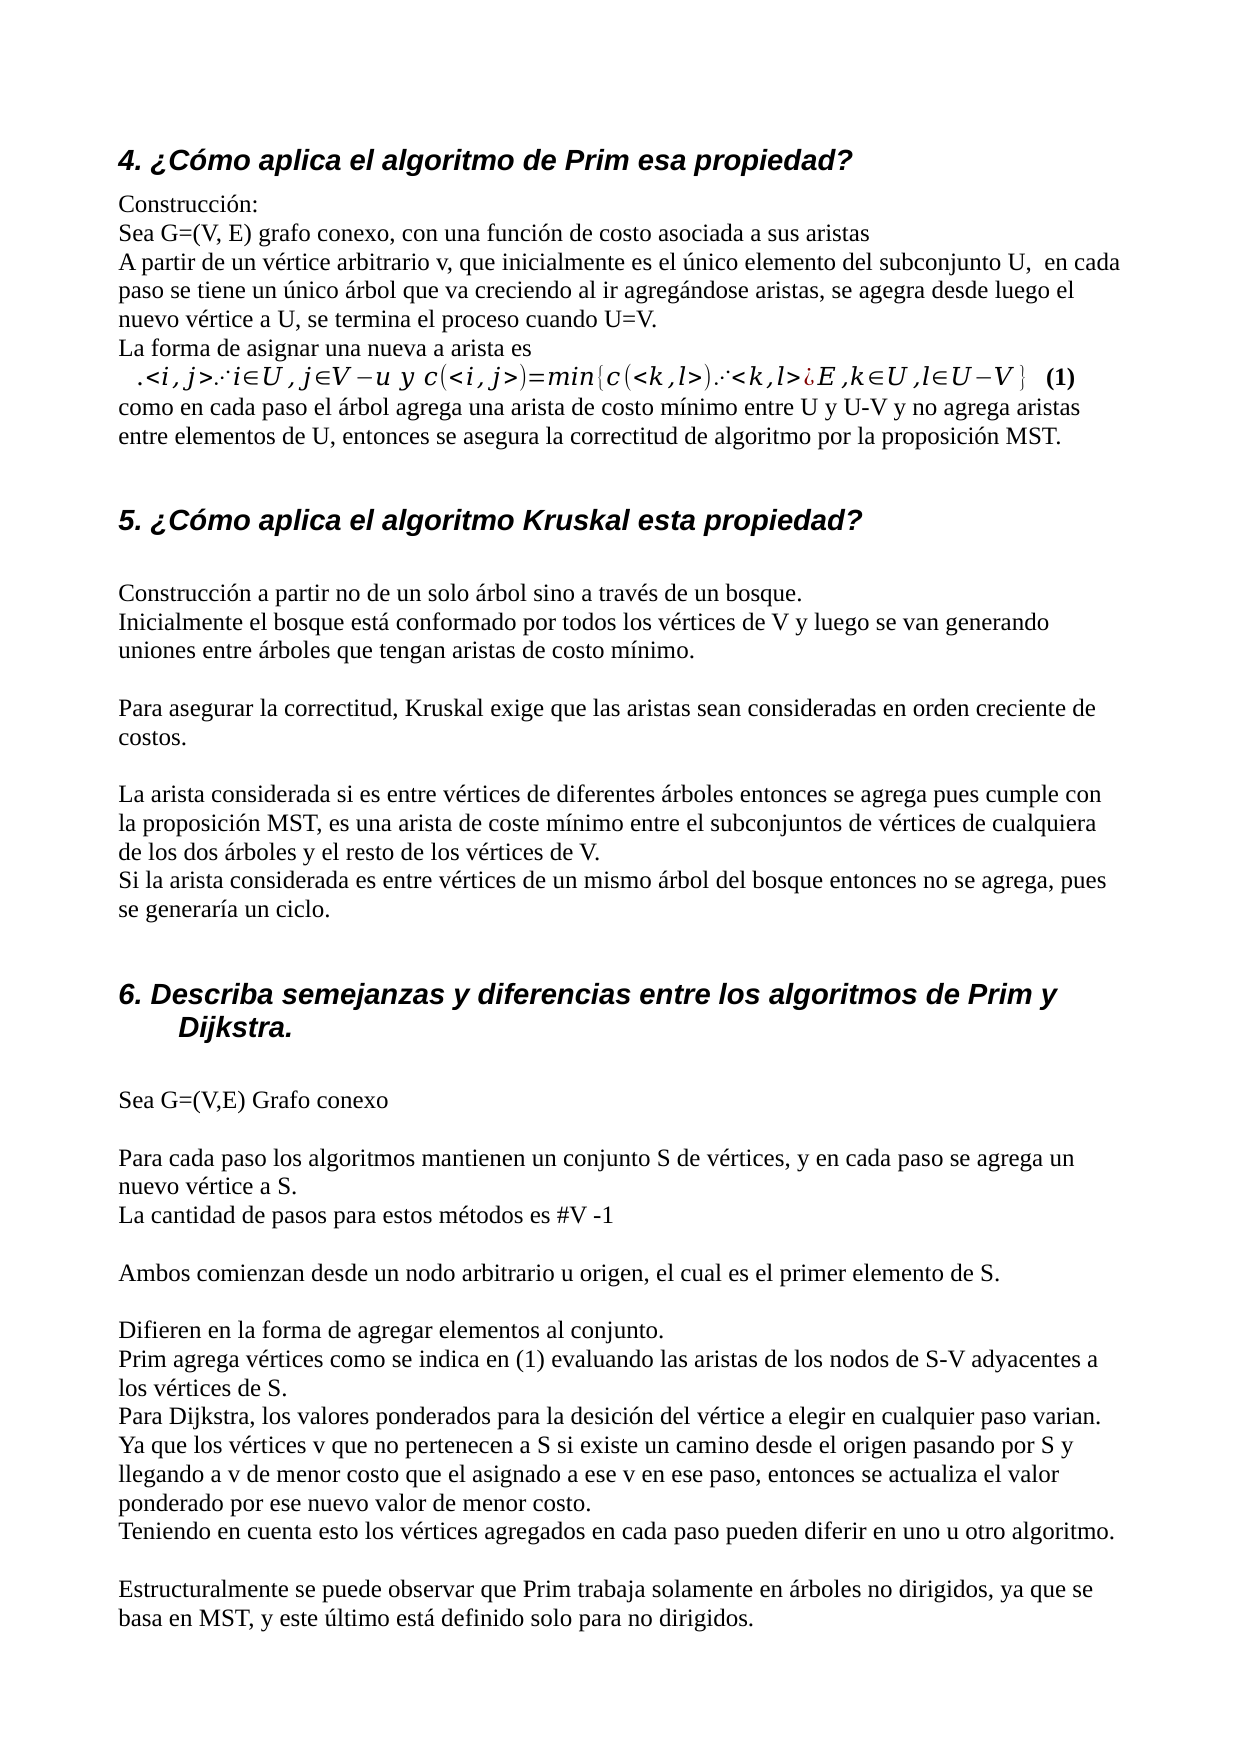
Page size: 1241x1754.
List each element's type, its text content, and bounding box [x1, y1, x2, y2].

text Para Dijkstra, los valores ponderados para la desición del vértice a elegir en cualquier paso varian. Ya que los vértices v que no pertenecen a S si existe un camino desde el origen pasando por S y llegando a v de menor costo que el asignado a ese v en ese paso, entonces se actualiza el valor ponderado por ese nuevo valor de menor costo. [118, 1401, 1122, 1516]
text Estructuralmente se puede observar que Prim trabaja solamente en árboles no dirigidos, ya que se basa en MST, y este último está definido solo para no dirigidos. [118, 1574, 1122, 1631]
text La forma de asignar una nueva a arista es (1) [118, 333, 1122, 392]
text como en cada paso el árbol agrega una arista de costo mínimo entre U y U-V y no agrega aristas entre elementos de U, entonces se asegura la correctitud de algoritmo por la proposición MST. [118, 392, 1122, 449]
text Sea G=(V,E) Grafo conexo [118, 1085, 1122, 1114]
text Prim agrega vértices como se indica en (1) evaluando las aristas de los nodos de S-V adyacentes a los vértices de S. [118, 1344, 1122, 1401]
text Teniendo en cuenta esto los vértices agregados en cada paso pueden diferir en uno u otro algoritmo. [118, 1516, 1122, 1545]
text Difieren en la forma de agregar elementos al conjunto. [118, 1315, 1122, 1344]
text La cantidad de pasos para estos métodos es #V -1 [118, 1200, 1122, 1229]
subtitle 5. ¿Cómo aplica el algoritmo Kruskal esta propiedad? [118, 503, 1122, 537]
subtitle 4. ¿Cómo aplica el algoritmo de Prim esa propiedad? [118, 143, 1122, 177]
text Construcción: [118, 189, 1122, 218]
subtitle 6. Describa semejanzas y diferencias entre los algoritmos de Prim y Dijkstra. [118, 977, 1122, 1044]
text Construcción a partir no de un solo árbol sino a través de un bosque. [118, 578, 1122, 607]
text A partir de un vértice arbitrario v, que inicialmente es el único elemento del subconjunto U, en cada paso se tiene un único árbol que va creciendo al ir agregándose aristas, se agegra desde luego el nuevo vértice a U, se termina el proceso cuando U=V. [118, 247, 1122, 333]
text La arista considerada si es entre vértices de diferentes árboles entonces se agrega pues cumple con la proposición MST, es una arista de coste mínimo entre el subconjuntos de vértices de cualquiera de los dos árboles y el resto de los vértices de V. [118, 779, 1122, 866]
text Inicialmente el bosque está conformado por todos los vértices de V y luego se van generando uniones entre árboles que tengan aristas de costo mínimo. [118, 607, 1122, 664]
text Si la arista considerada es entre vértices de un mismo árbol del bosque entonces no se agrega, pues se generaría un ciclo. [118, 866, 1122, 923]
text Sea G=(V, E) grafo conexo, con una función de costo asociada a sus aristas [118, 218, 1122, 247]
text Para asegurar la correctitud, Kruskal exige que las aristas sean consideradas en orden creciente de costos. [118, 693, 1122, 751]
text Para cada paso los algoritmos mantienen un conjunto S de vértices, y en cada paso se agrega un nuevo vértice a S. [118, 1143, 1122, 1200]
text Ambos comienzan desde un nodo arbitrario u origen, el cual es el primer elemento de S. [118, 1258, 1122, 1286]
